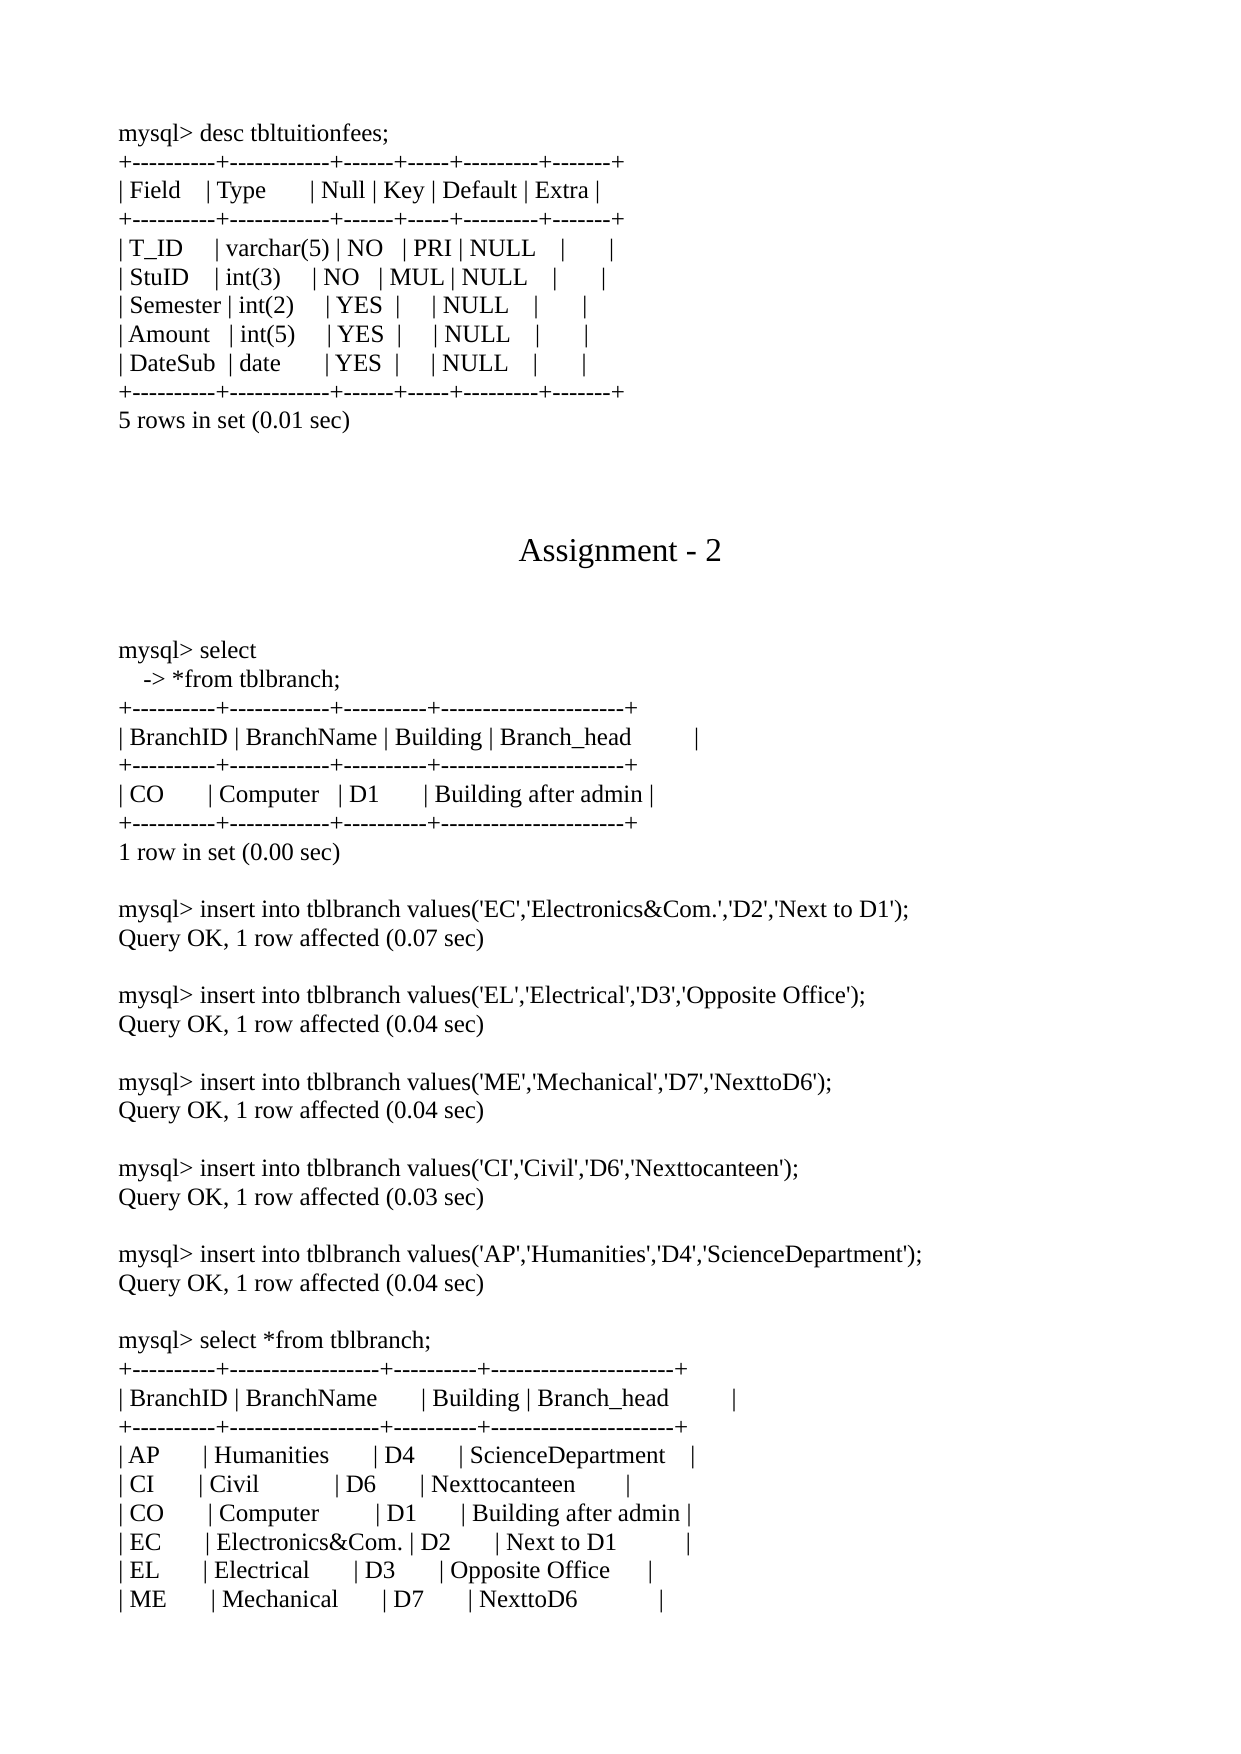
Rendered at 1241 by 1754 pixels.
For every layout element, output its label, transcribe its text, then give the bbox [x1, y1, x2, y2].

text | DateSub | date | YES | | NULL | | [118, 348, 1122, 377]
text +----------+------------+----------+----------------------+ [118, 808, 1122, 837]
text | BranchID | BranchName | Building | Branch_head | [118, 1383, 1122, 1412]
text mysql> insert into tblbranch values('CI','Civil','D6','Nexttocanteen'); [118, 1153, 1122, 1182]
text | Amount | int(5) | YES | | NULL | | [118, 319, 1122, 348]
text | CI | Civil | D6 | Nexttocanteen | [118, 1469, 1122, 1498]
text mysql> insert into tblbranch values('EC','Electronics&Com.','D2','Next to D1'); [118, 894, 1122, 923]
text 1 row in set (0.00 sec) [118, 837, 1122, 866]
text Query OK, 1 row affected (0.04 sec) [118, 1096, 1122, 1124]
text +----------+------------+----------+----------------------+ [118, 693, 1122, 722]
text | Field | Type | Null | Key | Default | Extra | [118, 176, 1122, 204]
text +----------+------------+------+-----+---------+-------+ [118, 377, 1122, 406]
text 5 rows in set (0.01 sec) [118, 406, 1122, 434]
text | EL | Electrical | D3 | Opposite Office | [118, 1556, 1122, 1584]
text Query OK, 1 row affected (0.04 sec) [118, 1268, 1122, 1297]
text | ME | Mechanical | D7 | NexttoD6 | [118, 1584, 1122, 1613]
text | Semester | int(2) | YES | | NULL | | [118, 291, 1122, 319]
text | BranchID | BranchName | Building | Branch_head | [118, 722, 1122, 751]
text Query OK, 1 row affected (0.04 sec) [118, 1009, 1122, 1038]
text | CO | Computer | D1 | Building after admin | [118, 779, 1122, 808]
text -> *from tblbranch; [118, 664, 1122, 693]
text +----------+------------+------+-----+---------+-------+ [118, 204, 1122, 233]
text | CO | Computer | D1 | Building after admin | [118, 1498, 1122, 1527]
text Query OK, 1 row affected (0.03 sec) [118, 1182, 1122, 1211]
text mysql> select *from tblbranch; [118, 1326, 1122, 1354]
text Assignment - 2 [118, 530, 1122, 568]
text mysql> insert into tblbranch values('ME','Mechanical','D7','NexttoD6'); [118, 1067, 1122, 1096]
text | EC | Electronics&Com. | D2 | Next to D1 | [118, 1527, 1122, 1556]
text +----------+------------+----------+----------------------+ [118, 751, 1122, 779]
text | StuID | int(3) | NO | MUL | NULL | | [118, 262, 1122, 291]
text Query OK, 1 row affected (0.07 sec) [118, 923, 1122, 952]
text mysql> select [118, 636, 1122, 664]
text mysql> insert into tblbranch values('EL','Electrical','D3','Opposite Office'); [118, 981, 1122, 1009]
text +----------+------------+------+-----+---------+-------+ [118, 147, 1122, 176]
text mysql> desc tbltuitionfees; [118, 118, 1122, 147]
text | AP | Humanities | D4 | ScienceDepartment | [118, 1441, 1122, 1469]
text +----------+------------------+----------+----------------------+ [118, 1412, 1122, 1441]
text +----------+------------------+----------+----------------------+ [118, 1354, 1122, 1383]
text mysql> insert into tblbranch values('AP','Humanities','D4','ScienceDepartment'); [118, 1239, 1122, 1268]
text | T_ID | varchar(5) | NO | PRI | NULL | | [118, 233, 1122, 262]
